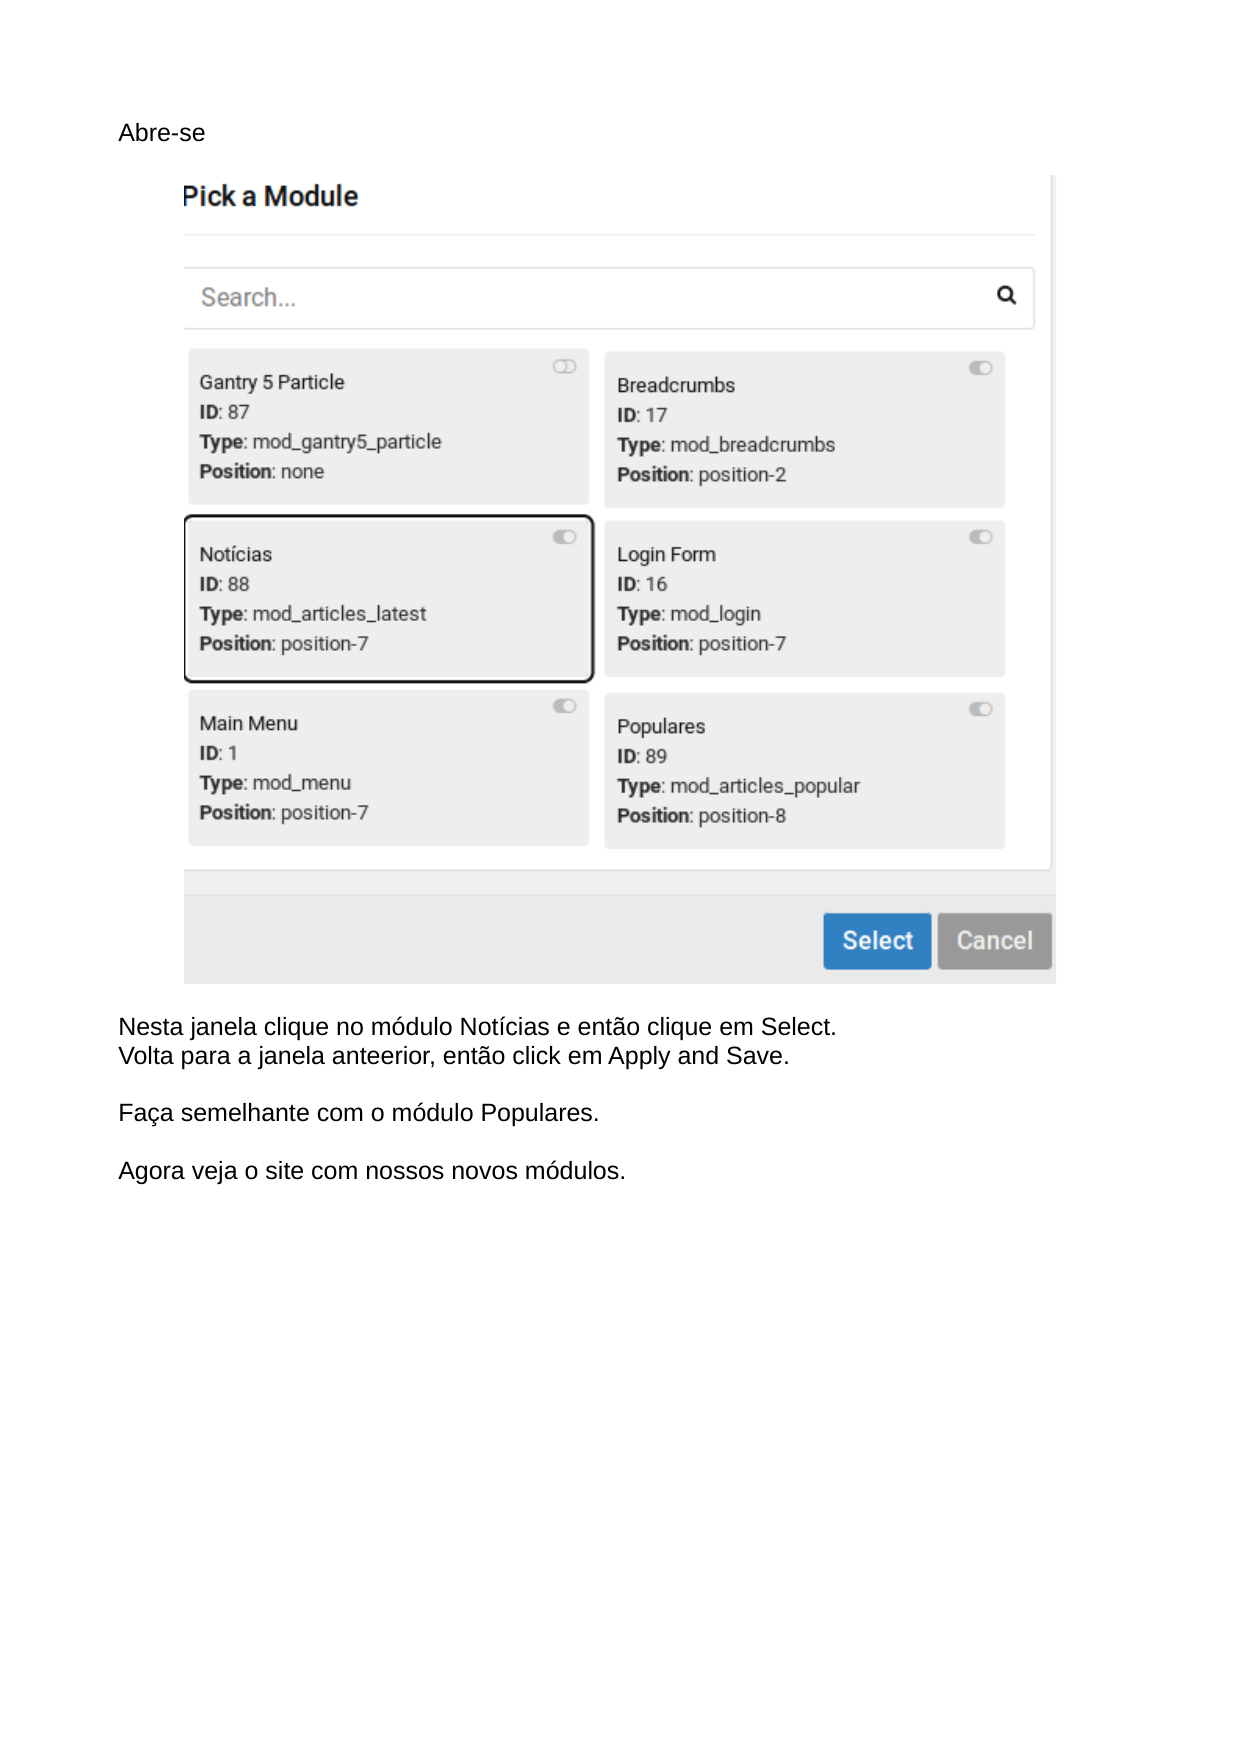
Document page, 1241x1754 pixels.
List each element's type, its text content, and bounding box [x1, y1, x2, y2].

text Agora veja o site com nossos novos módulos. [118, 1156, 1122, 1185]
text Faça semelhante com o módulo Populares. [118, 1098, 1122, 1127]
text Abre-se [118, 118, 1122, 147]
picture [184, 175, 1057, 984]
text Nesta janela clique no módulo Notícias e então clique em Select. [118, 1012, 1122, 1041]
text Volta para a janela anteerior, então click em Apply and Save. [118, 1041, 1122, 1070]
